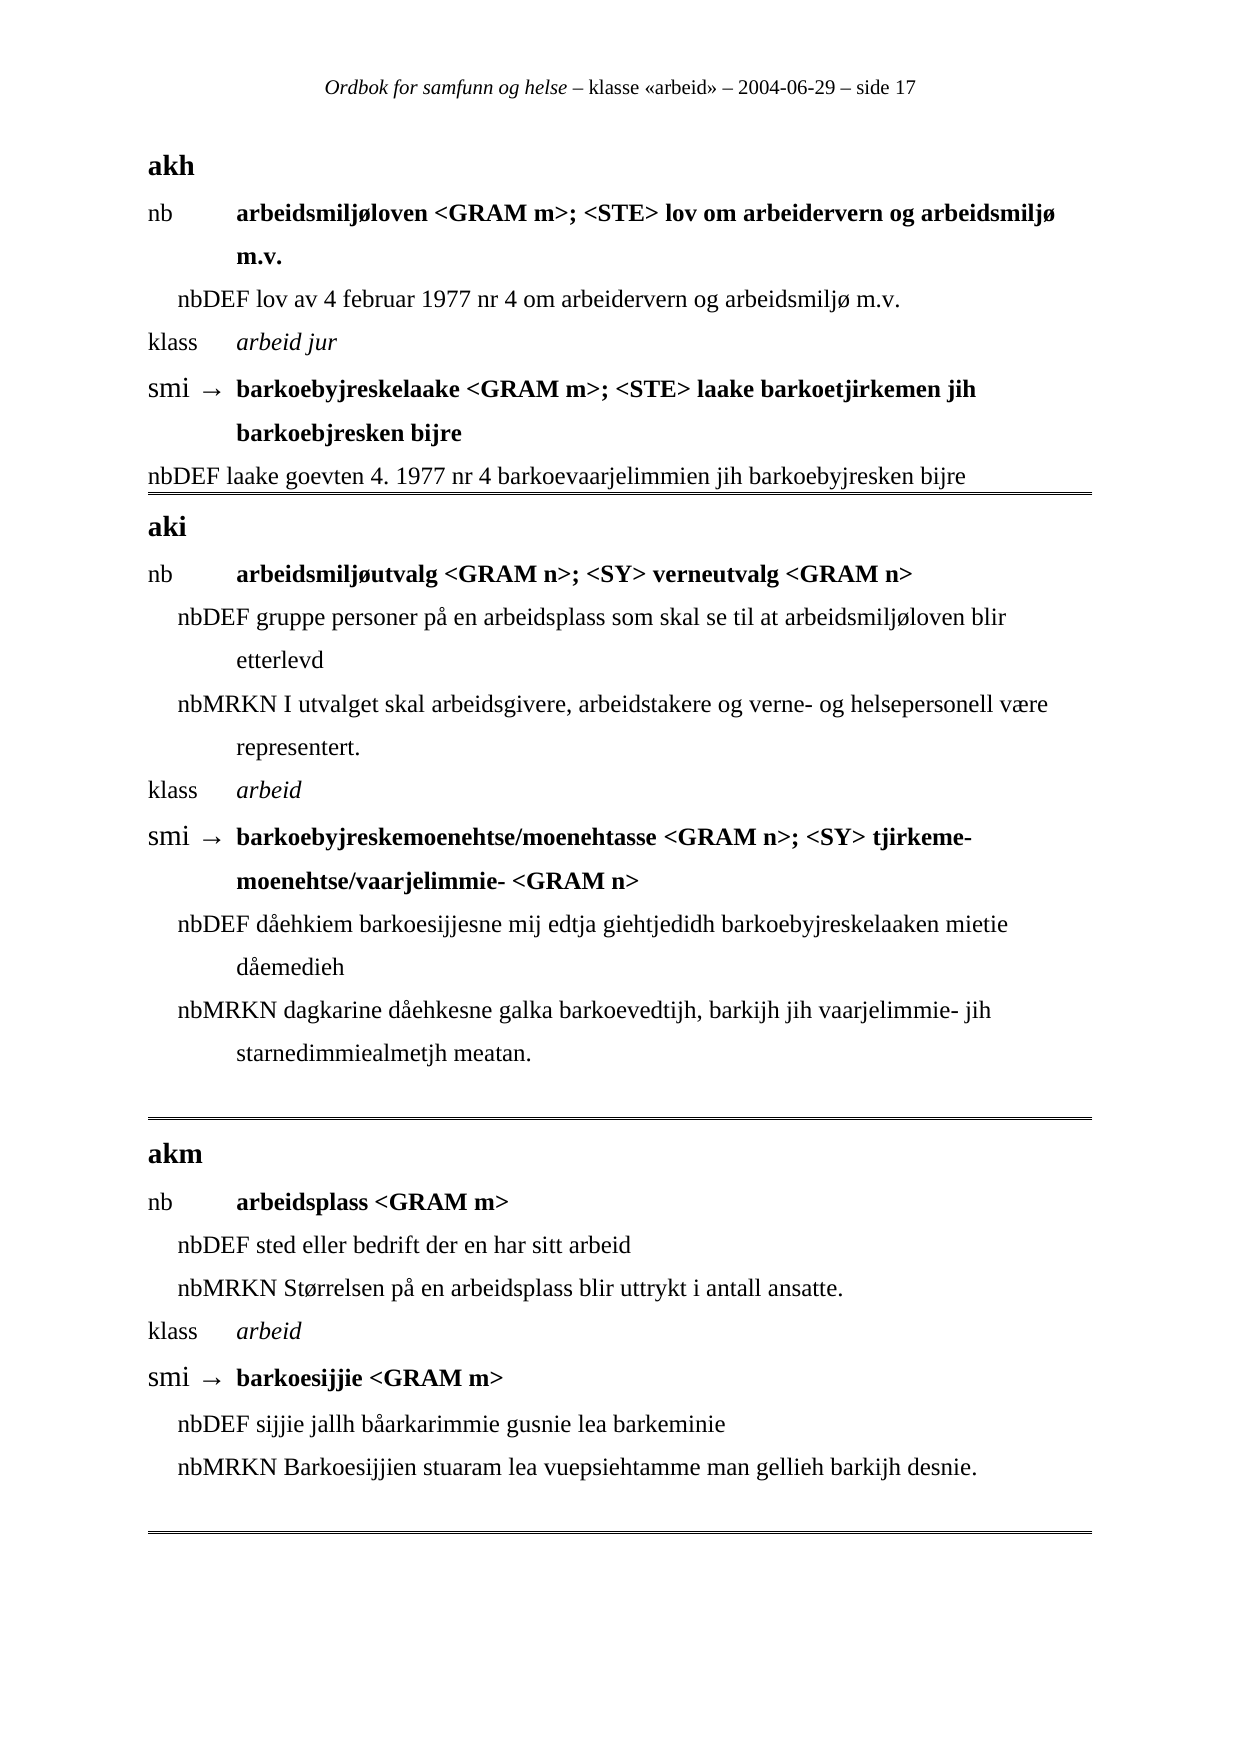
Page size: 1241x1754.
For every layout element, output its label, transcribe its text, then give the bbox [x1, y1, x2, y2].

text nb arbeidsplass <GRAM m> [148, 1187, 1092, 1215]
text nbMRKN Barkoesijjien stuaram lea vuepsiehtamme man gellieh barkijh desnie. [177, 1452, 1092, 1481]
text smi → barkoebyjreskemoenehtse/moenehtasse <GRAM n>; <SY> tjirkeme-moenehtse/vaarjelimmie- <GRAM n> [148, 818, 1092, 895]
text nbMRKN dagkarine dåehkesne galka barkoevedtijh, barkijh jih vaarjelimmie- jih starnedimmiealmetjh meatan. [177, 995, 1092, 1067]
text nbDEF sijjie jallh båarkarimmie gusnie lea barkeminie [177, 1409, 1092, 1438]
text nbDEF lov av 4 februar 1977 nr 4 om arbeidervern og arbeidsmiljø m.v. [177, 284, 1092, 313]
text nb arbeidsmiljøutvalg <GRAM n>; <SY> verneutvalg <GRAM n> [148, 559, 1092, 588]
text klass arbeid [148, 1316, 1092, 1345]
text smi → barkoebyjreskelaake <GRAM m>; <STE> laake barkoetjirkemen jih barkoebjresken bijre [148, 370, 1092, 447]
text aki [148, 509, 1092, 542]
text nbDEF laake goevten 4. 1977 nr 4 barkoevaarjelimmien jih barkoebyjresken bijre [148, 461, 1092, 492]
text nbDEF dåehkiem barkoesijjesne mij edtja giehtjedidh barkoebyjreskelaaken mietie dåemedieh [177, 909, 1092, 981]
text klass arbeid jur [148, 327, 1092, 356]
text smi → barkoesijjie <GRAM m> [148, 1359, 1092, 1393]
text nbDEF sted eller bedrift der en har sitt arbeid [177, 1230, 1092, 1258]
text nb arbeidsmiljøloven <GRAM m>; <STE> lov om arbeidervern og arbeidsmiljø m.v. [148, 198, 1092, 270]
text nbMRKN Størrelsen på en arbeidsplass blir uttrykt i antall ansatte. [177, 1273, 1092, 1302]
text nbDEF gruppe personer på en arbeidsplass som skal se til at arbeidsmiljøloven blir etterlevd [177, 602, 1092, 674]
text akh [148, 148, 1092, 181]
text nbMRKN I utvalget skal arbeidsgivere, arbeidstakere og verne- og helsepersonell være representert. [177, 689, 1092, 761]
text akm [148, 1136, 1092, 1170]
text klass arbeid [148, 775, 1092, 804]
